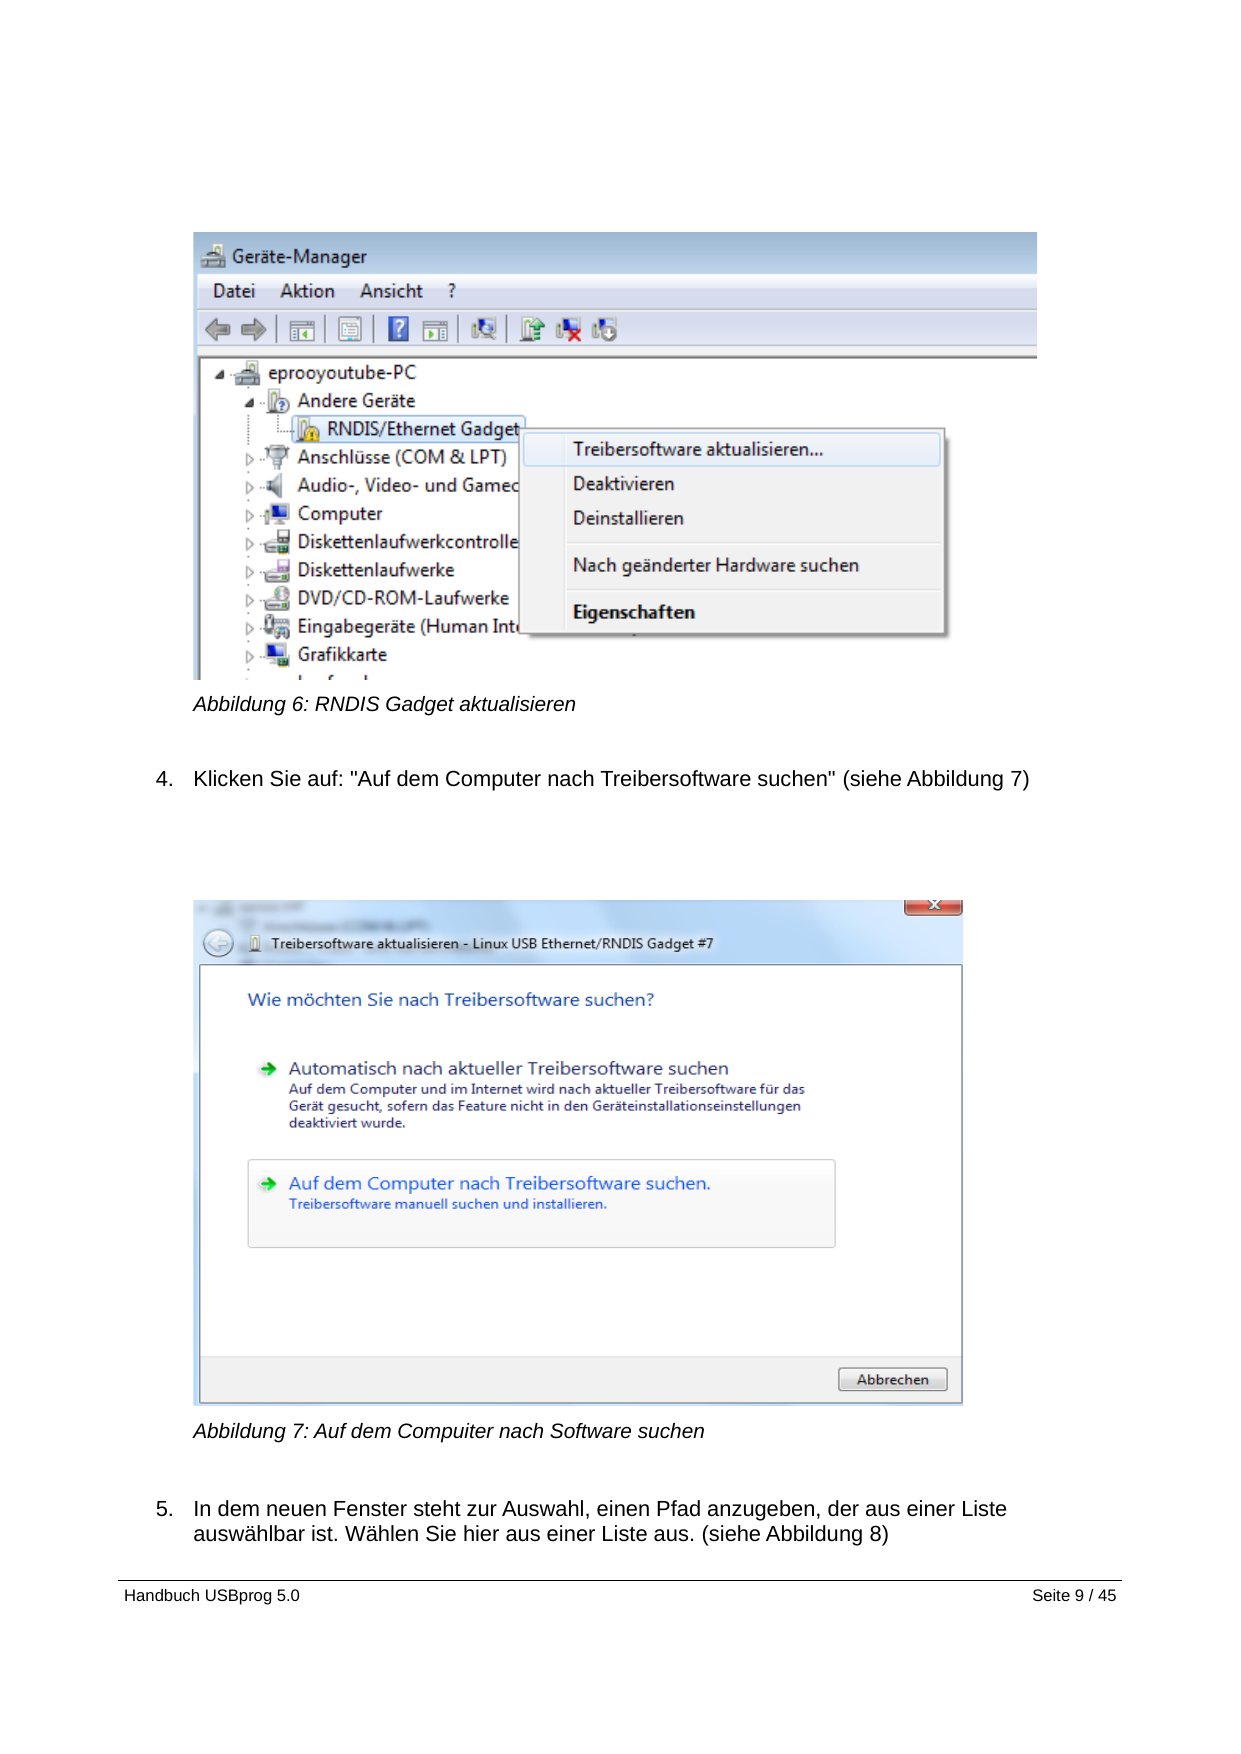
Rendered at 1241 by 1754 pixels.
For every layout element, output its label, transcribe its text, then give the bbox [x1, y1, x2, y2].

list Abbildung 6: RNDIS Gadget aktualisieren [193, 680, 1037, 715]
list In dem neuen Fenster steht zur Auswahl, einen Pfad anzugeben, der aus einer Liste auswählbar ist. Wählen Sie hier aus einer Liste aus. (siehe Abbildung 8) [156, 1496, 1122, 1546]
picture [193, 232, 1038, 680]
picture [193, 900, 964, 1407]
list Klicken Sie auf: "Auf dem Computer nach Treibersoftware suchen" (siehe Abbildung 7) [156, 766, 1122, 791]
list Abbildung 7: Auf dem Compuiter nach Software suchen [193, 1407, 963, 1443]
